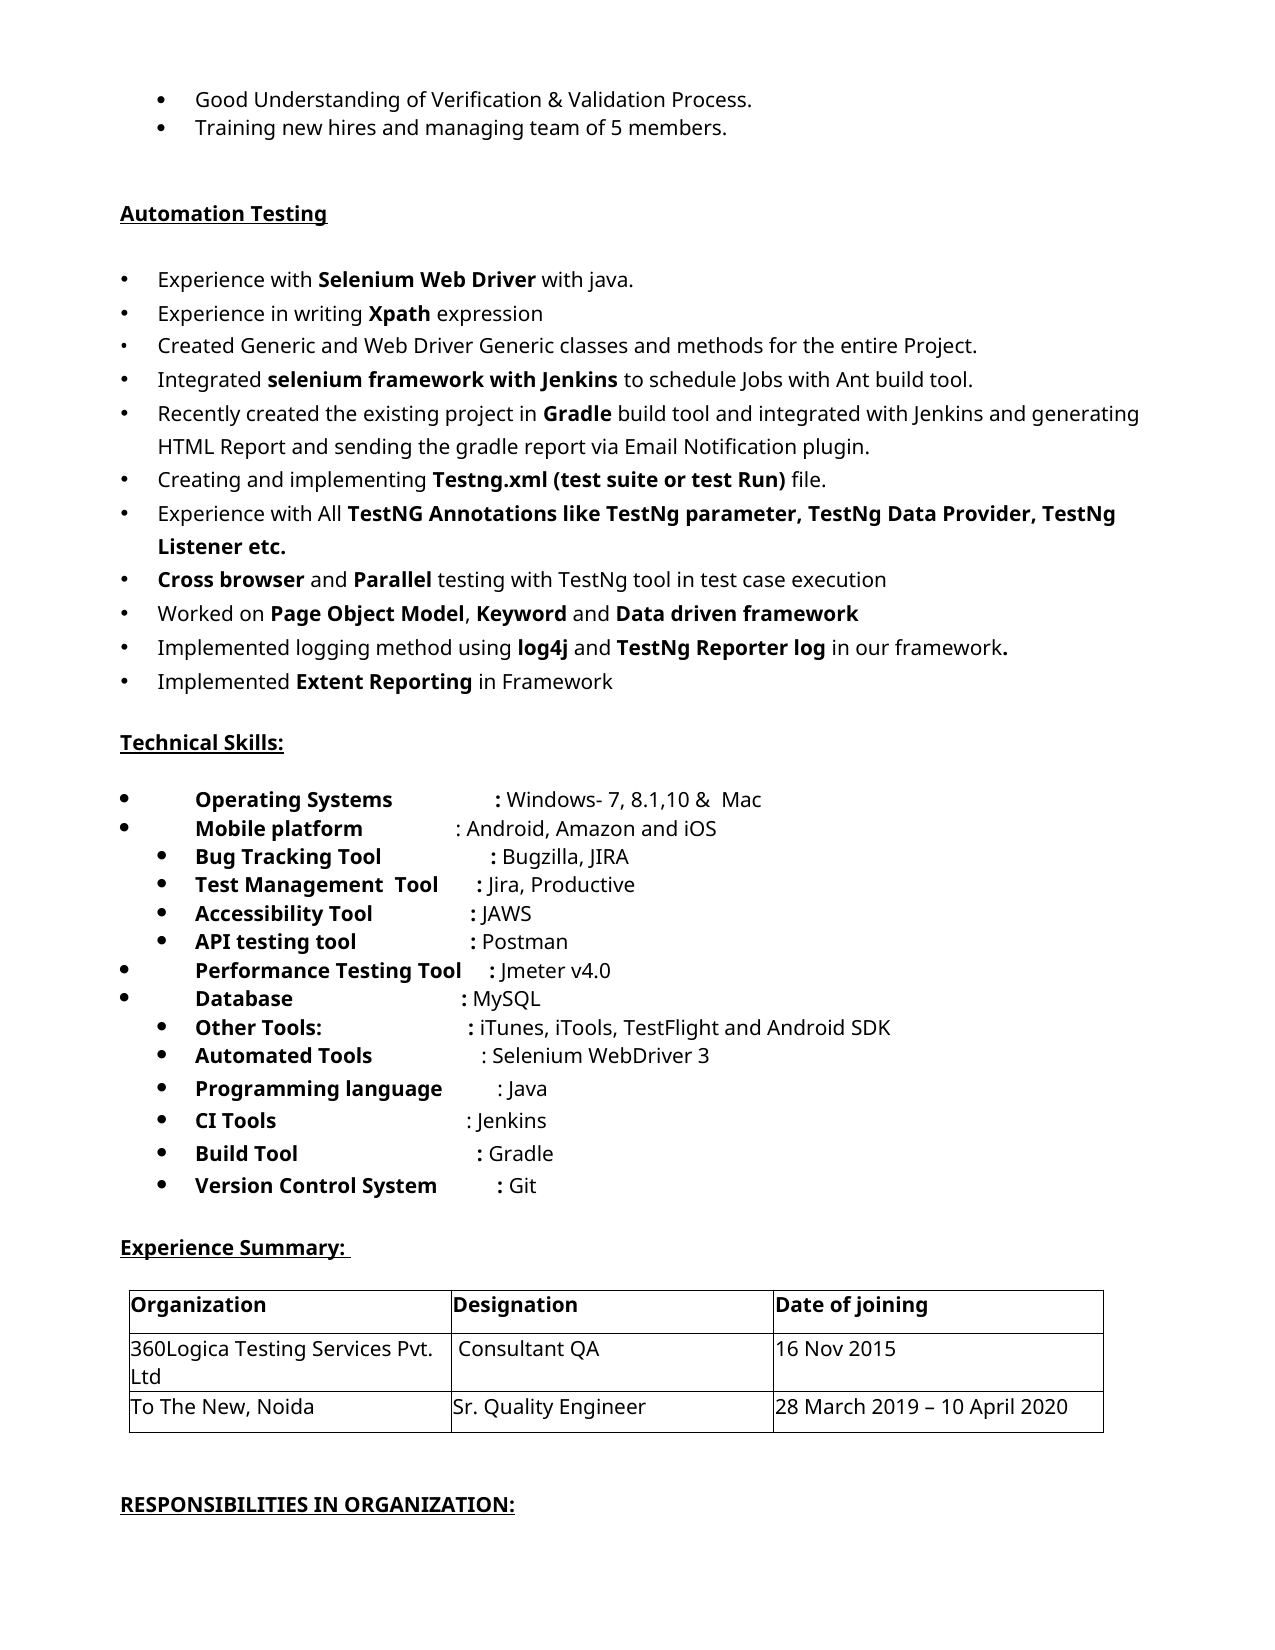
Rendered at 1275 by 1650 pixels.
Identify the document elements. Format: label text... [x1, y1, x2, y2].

list Performance Testing Tool : Jmeter v4.0 [120, 956, 1144, 984]
text RESPONSIBILITIES IN ORGANIZATION: [120, 1490, 1232, 1518]
list Database : MySQL [120, 984, 1144, 1013]
table_cell 360Logica Testing Services Pvt. Ltd [130, 1334, 451, 1391]
list Implemented logging method using log4j and TestNg Reporter log in our framework. [120, 632, 1185, 662]
table_cell To The New, Noida [130, 1392, 451, 1432]
table_cell 16 Nov 2015 [774, 1334, 1103, 1391]
list CI Tools : Jenkins [157, 1106, 1185, 1135]
text Technical Skills: [120, 728, 1144, 757]
list Integrated selenium framework with Jenkins to schedule Jobs with Ant build tool. [120, 364, 1185, 394]
list Creating and implementing Testng.xml (test suite or test Run) file. [120, 464, 1185, 494]
text Experience Summary: [120, 1233, 1144, 1261]
table_header Organization [130, 1291, 451, 1333]
table_cell Consultant QA [452, 1334, 773, 1391]
list Accessibility Tool : JAWS [157, 899, 1185, 927]
list Mobile platform : Android, Amazon and iOS [120, 814, 1144, 842]
text Automation Testing [120, 199, 1185, 227]
list Cross browser and Parallel testing with TestNg tool in test case execution [120, 564, 1185, 594]
list Implemented Extent Reporting in Framework [120, 666, 1185, 696]
list Programming language : Java [157, 1074, 1185, 1102]
table_header Designation [452, 1291, 773, 1333]
list Worked on Page Object Model, Keyword and Data driven framework [120, 598, 1185, 628]
list Training new hires and managing team of 5 members. [157, 113, 1185, 142]
table_cell 28 March 2019 – 10 April 2020 [774, 1392, 1103, 1432]
list Version Control System : Git [157, 1172, 1185, 1200]
list Bug Tracking Tool : Bugzilla, JIRA [157, 842, 1185, 871]
list Recently created the existing project in Gradle build tool and integrated with Jenkins and generating HTML Report and sending the gradle report via Email Notification plugin. [120, 398, 1185, 460]
list Experience with All TestNG Annotations like TestNg parameter, TestNg Data Provider, TestNg Listener etc. [120, 498, 1185, 560]
list Operating Systems : Windows- 7, 8.1,10 & Mac [120, 785, 1144, 814]
list Automated Tools : Selenium WebDriver 3 [157, 1041, 1185, 1069]
table_header Date of joining [774, 1291, 1103, 1333]
list API testing tool : Postman [157, 927, 1185, 956]
list Other Tools: : iTunes, iTools, TestFlight and Android SDK [157, 1013, 1185, 1041]
list Test Management Tool : Jira, Productive [157, 871, 1185, 899]
list Experience with Selenium Web Driver with java. [120, 264, 1185, 293]
list Experience in writing Xpath expression [120, 298, 1185, 327]
table_cell Sr. Quality Engineer [452, 1392, 773, 1432]
list Created Generic and Web Driver Generic classes and methods for the entire Project. [120, 332, 1185, 360]
list Good Understanding of Verification & Validation Process. [157, 85, 1185, 113]
list Build Tool : Gradle [157, 1139, 1185, 1167]
